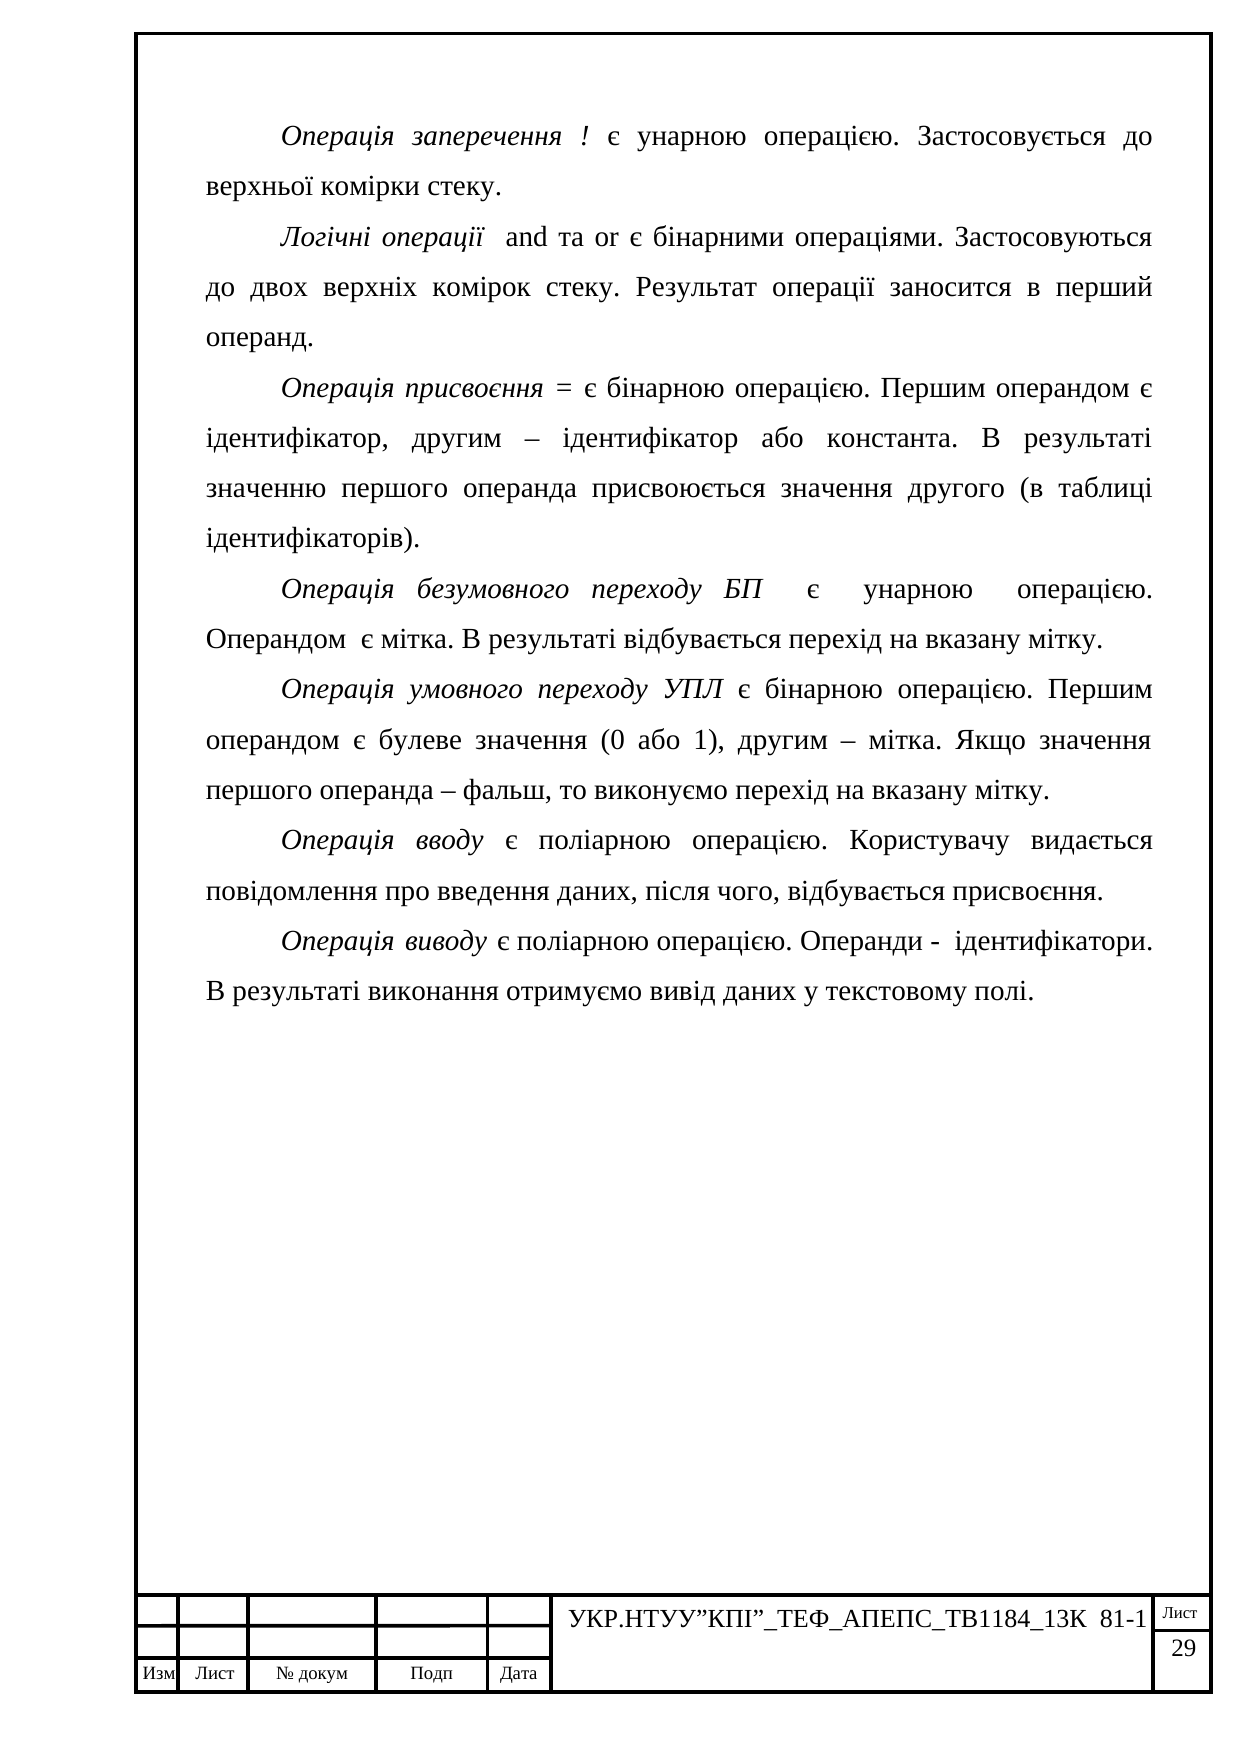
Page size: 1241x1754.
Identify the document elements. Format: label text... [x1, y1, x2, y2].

text Операція заперечення ! є унарною операцією. Застосовується до верхньої комірки стеку. [206, 118, 1153, 202]
text Логічні операції and та or є бінарними операціями. Застосовуються до двох верхніх комірок стеку. Результат операції заносится в перший операнд. [206, 219, 1153, 353]
text Операція виводу є поліарною операцією. Операнди - ідентифікатори. В результаті виконання отримуємо вивід даних у текстовому полі. [206, 923, 1153, 1007]
text Операція умовного переходу УПЛ є бінарною операцією. Першим операндом є булеве значення (0 або 1), другим – мітка. Якщо значення першого операнда – фальш, то виконуємо перехід на вказану мітку. [206, 672, 1153, 806]
text Операція вводу є поліарною операцією. Користувачу видається повідомлення про введення даних, після чого, відбувається присвоєння. [206, 822, 1153, 906]
text Операція присвоєння = є бінарною операцією. Першим операндом є ідентифікатор, другим – ідентифікатор або константа. В результаті значенню першого операнда присвоюється значення другого (в таблиці ідентифікаторів). [206, 370, 1153, 554]
text Операція безумовного переходу БП є унарною операцією. Операндом є мітка. В результаті відбувається перехід на вказану мітку. [206, 571, 1153, 655]
